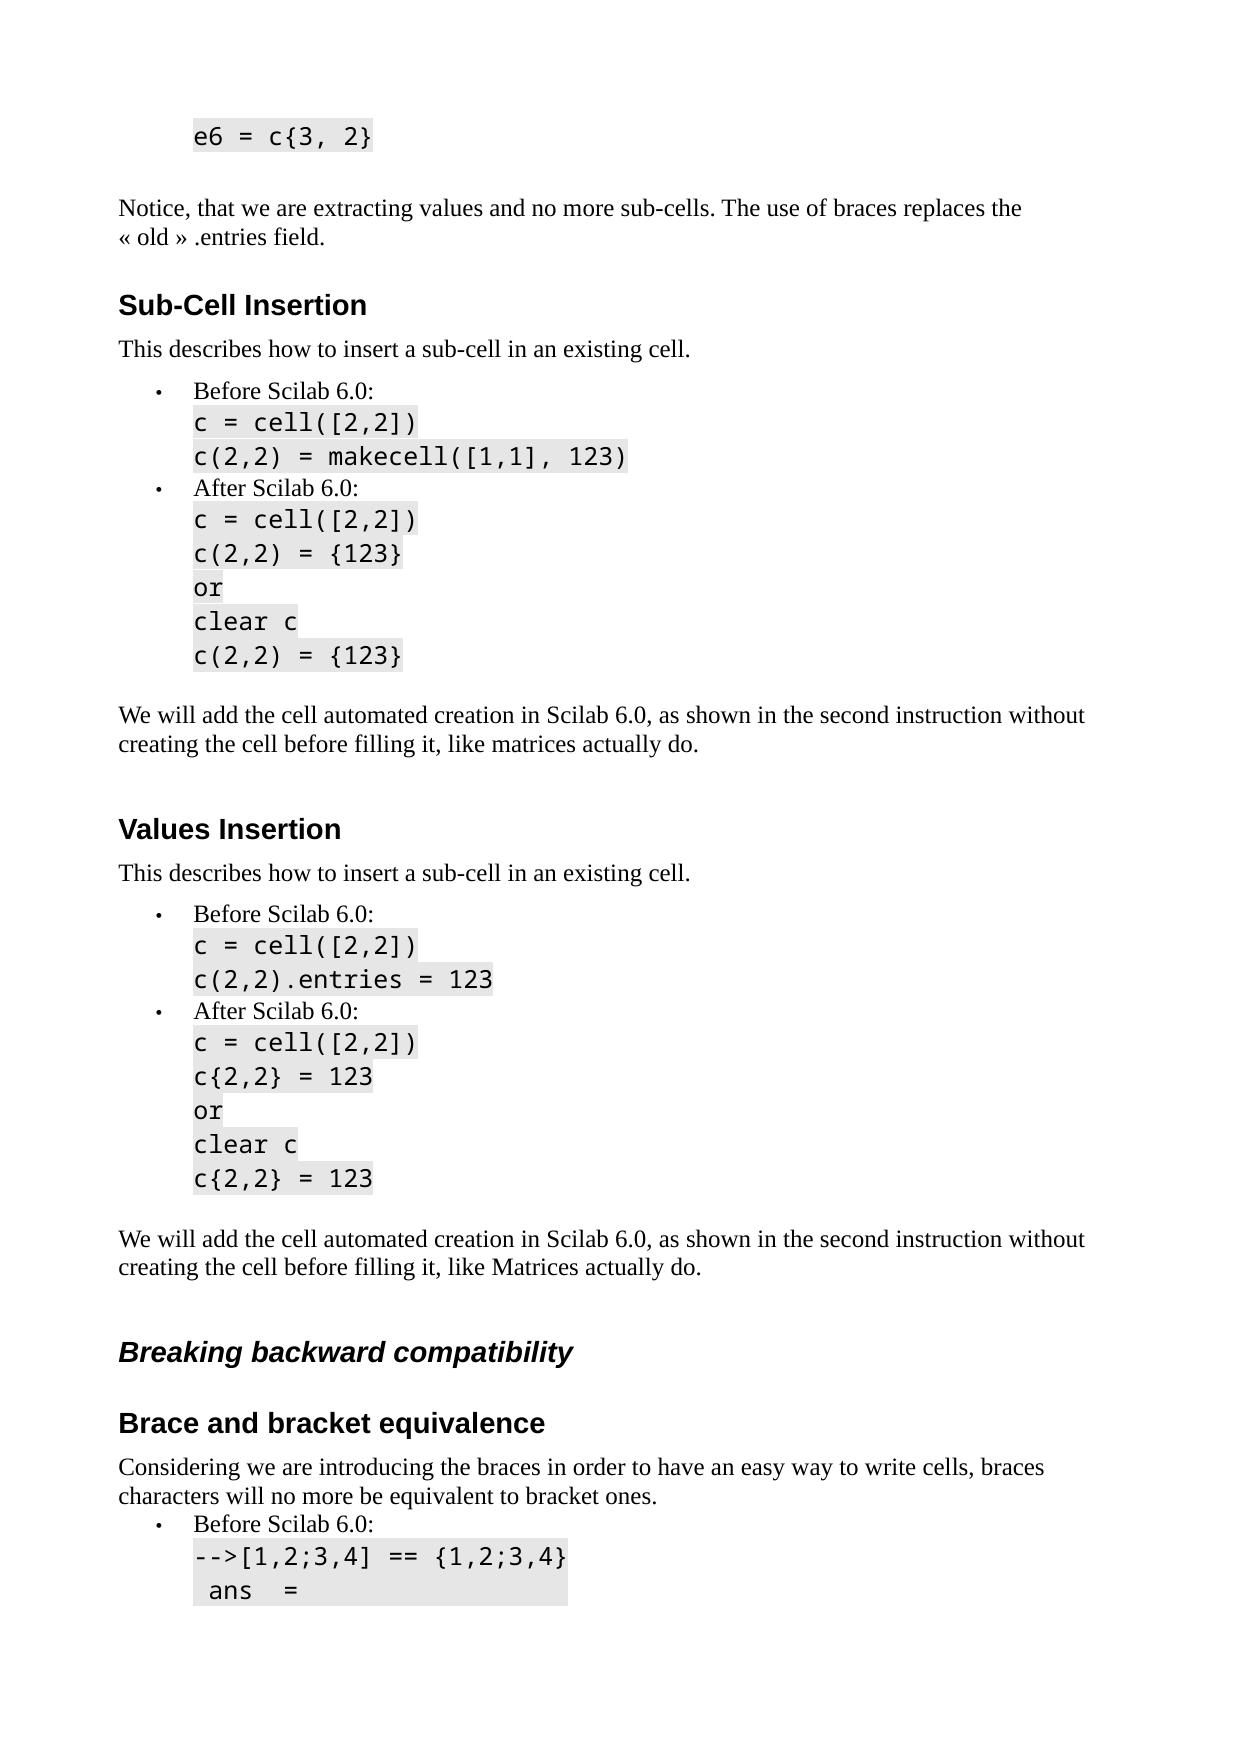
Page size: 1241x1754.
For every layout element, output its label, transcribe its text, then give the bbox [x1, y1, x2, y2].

list Before Scilab 6.0: c = cell([2,2]) c(2,2).entries = 123 [156, 899, 1122, 996]
list e6 = c{3, 2} [156, 118, 1122, 152]
list After Scilab 6.0: c = cell([2,2]) c(2,2) = {123} or clear c [156, 473, 1122, 638]
text Considering we are introducing the braces in order to have an easy way to write cells, braces characters will no more be equivalent to bracket ones. [118, 1452, 1122, 1509]
text We will add the cell automated creation in Scilab 6.0, as shown in the second instruction without creating the cell before filling it, like Matrices actually do. [118, 1224, 1122, 1281]
subtitle Breaking backward compatibility [118, 1335, 1122, 1368]
text We will add the cell automated creation in Scilab 6.0, as shown in the second instruction without creating the cell before filling it, like matrices actually do. [118, 700, 1122, 758]
list c(2,2) = {123} [156, 638, 1122, 672]
text This describes how to insert a sub-cell in an existing cell. [118, 334, 1122, 363]
list After Scilab 6.0: c = cell([2,2]) c{2,2} = 123 or clear c [156, 996, 1122, 1161]
list Before Scilab 6.0: -->[1,2;3,4] == {1,2;3,4} ans = [156, 1509, 1122, 1606]
subtitle Sub-Cell Insertion [118, 288, 1122, 322]
subtitle Values Insertion [118, 812, 1122, 845]
text Notice, that we are extracting values and no more sub-cells. The use of braces replaces the « old » .entries field. [118, 193, 1122, 251]
subtitle Brace and bracket equivalence [118, 1406, 1122, 1439]
list c{2,2} = 123 [156, 1161, 1122, 1195]
list Before Scilab 6.0: c = cell([2,2]) c(2,2) = makecell([1,1], 123) [156, 376, 1122, 473]
text This describes how to insert a sub-cell in an existing cell. [118, 858, 1122, 886]
